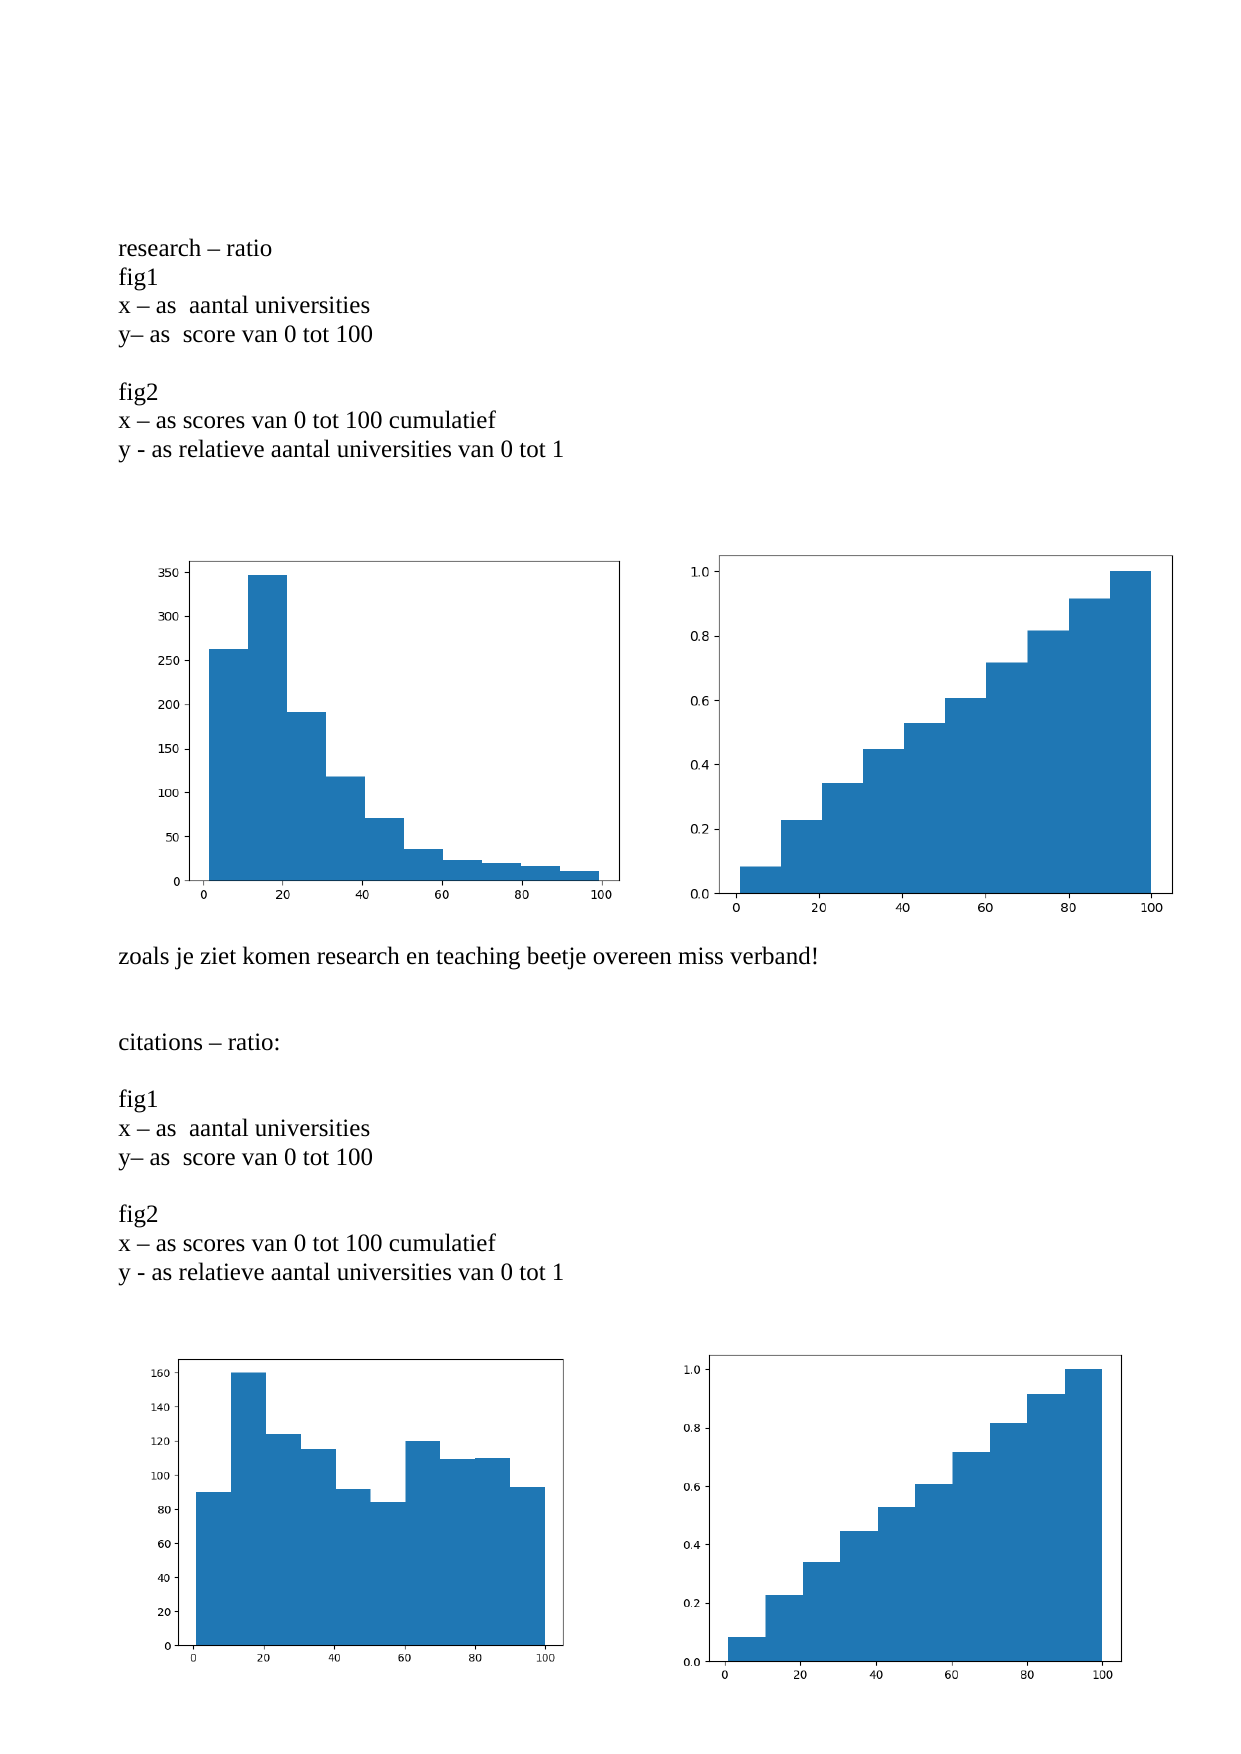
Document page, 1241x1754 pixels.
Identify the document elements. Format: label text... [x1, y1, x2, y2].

text fig1 [118, 1084, 1122, 1113]
text x – as scores van 0 tot 100 cumulatief [118, 1228, 1122, 1257]
text y - as relatieve aantal universities van 0 tot 1 [118, 434, 1122, 463]
text y– as score van 0 tot 100 [118, 319, 1122, 348]
text x – as aantal universities [118, 291, 1122, 319]
text x – as aantal universities [118, 1113, 1122, 1142]
text fig2 [118, 377, 1122, 406]
text x – as scores van 0 tot 100 cumulatief [118, 406, 1122, 434]
text citations – ratio: [118, 1027, 1122, 1056]
text zoals je ziet komen research en teaching beetje overeen miss verband! [118, 492, 1122, 969]
text y– as score van 0 tot 100 [118, 1142, 1122, 1171]
text fig1 [118, 262, 1122, 291]
picture [119, 502, 1230, 941]
text y - as relatieve aantal universities van 0 tot 1 [118, 1257, 1122, 1286]
text fig2 [118, 1199, 1122, 1228]
picture [642, 1306, 1173, 1705]
text research – ratio [118, 233, 1122, 262]
picture [116, 1314, 612, 1686]
